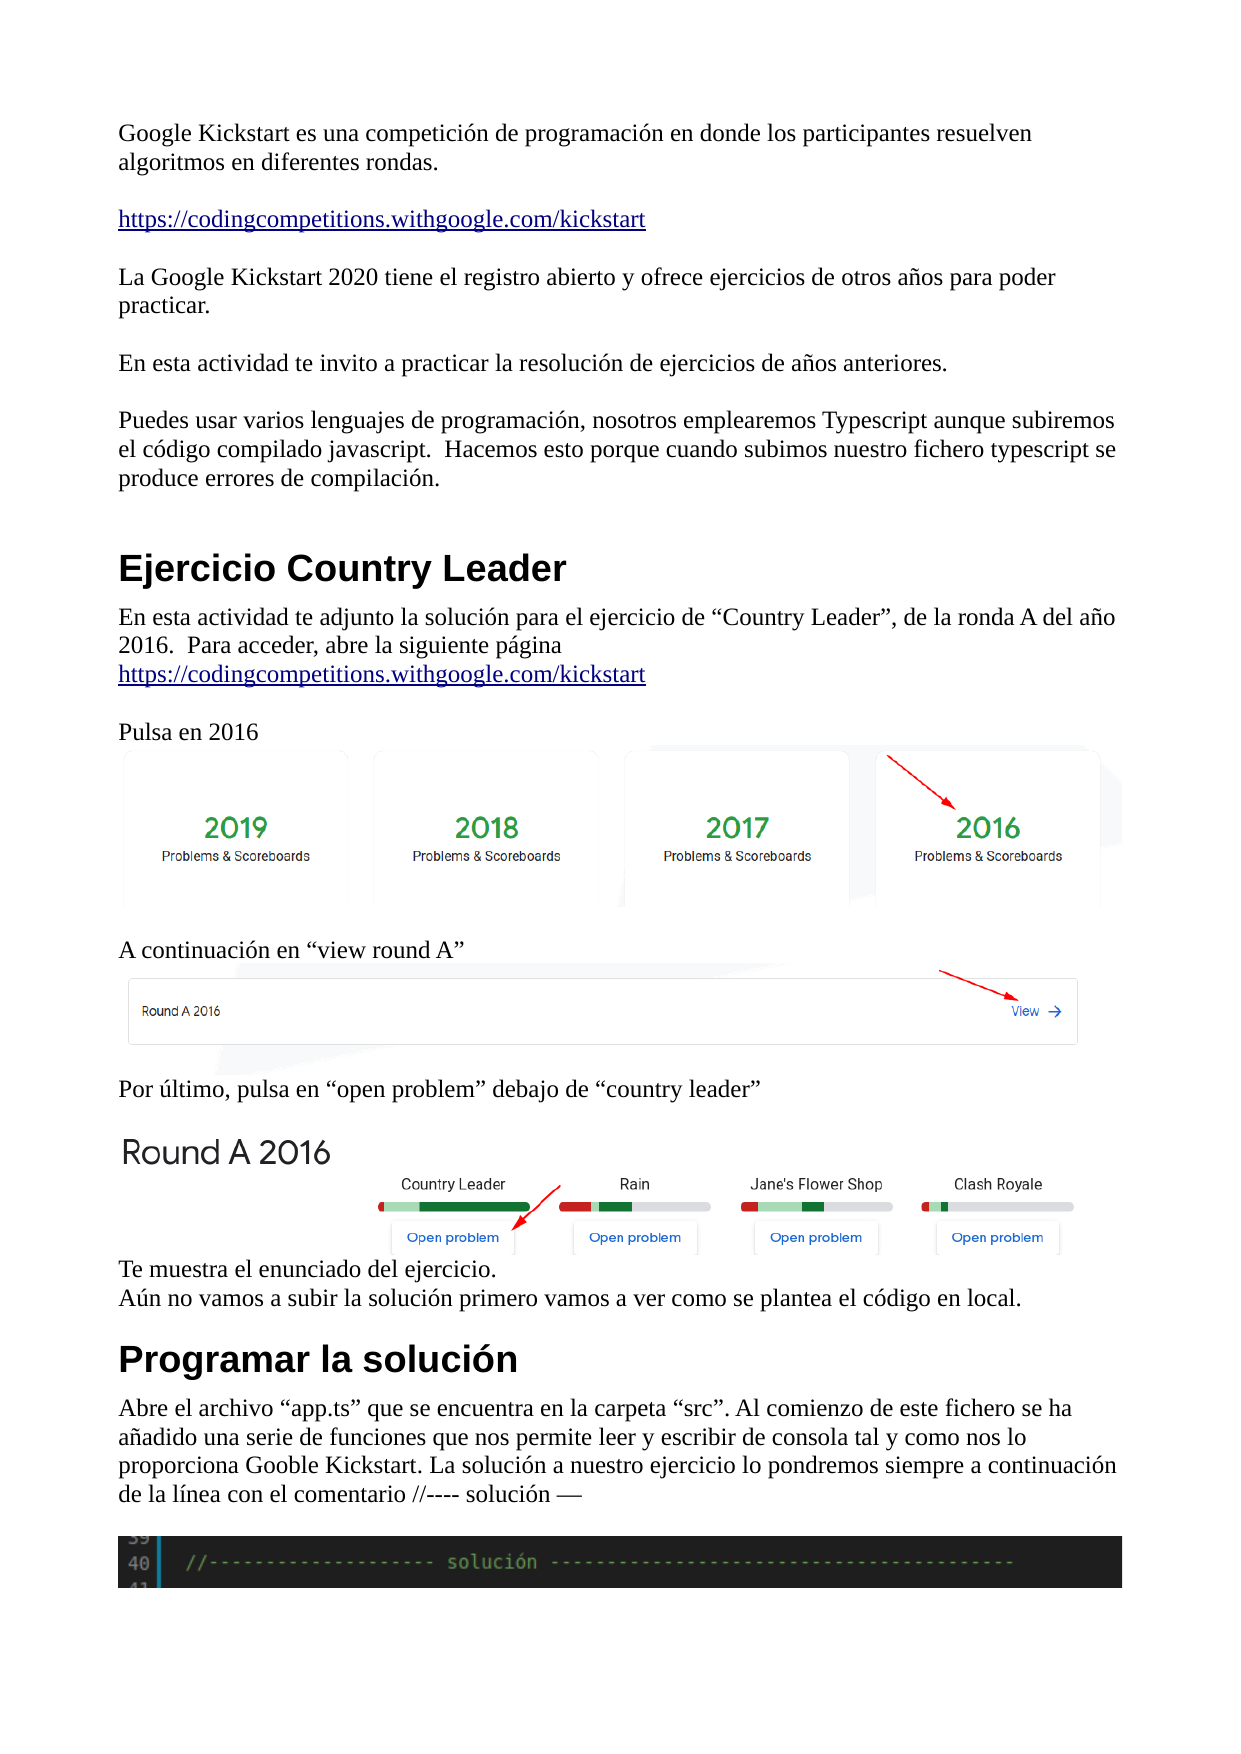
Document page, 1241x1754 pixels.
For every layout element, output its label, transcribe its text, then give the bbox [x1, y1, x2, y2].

text En esta actividad te adjunto la solución para el ejercicio de “Country Leader”, de la ronda A del año 2016. Para acceder, abre la siguiente página [118, 602, 1122, 659]
picture [118, 745, 1123, 907]
text Pulsa en 2016 [118, 717, 1122, 745]
picture [161, 1536, 1123, 1588]
text A continuación en “view round A” [118, 935, 1122, 963]
text En esta actividad te invito a practicar la resolución de ejercicios de años anteriores. [118, 348, 1122, 377]
text Google Kickstart es una competición de programación en donde los participantes resuelven algoritmos en diferentes rondas. [118, 118, 1122, 176]
picture [118, 1536, 157, 1588]
text Abre el archivo “app.ts” que se encuentra en la carpeta “src”. Al comienzo de este fichero se ha añadido una serie de funciones que nos permite leer y escribir de consola tal y como nos lo proporciona Gooble Kickstart. La solución a nuestro ejercicio lo pondremos siempre a continuación de la línea con el comentario //---- solución — [118, 1393, 1122, 1508]
subtitle Programar la solución [118, 1337, 1122, 1381]
picture [118, 963, 1123, 1075]
subtitle Ejercicio Country Leader [118, 546, 1122, 589]
text La Google Kickstart 2020 tiene el registro abierto y ofrece ejercicios de otros años para poder practicar. [118, 262, 1122, 319]
text Te muestra el enunciado del ejercicio. [118, 1255, 1122, 1283]
text https://codingcompetitions.withgoogle.com/kickstart [118, 204, 1122, 233]
text Puedes usar varios lenguajes de programación, nosotros emplearemos Typescript aunque subiremos el código compilado javascript. Hacemos esto porque cuando subimos nuestro fichero typescript se produce errores de compilación. [118, 406, 1122, 492]
picture [118, 1103, 1123, 1255]
text Por último, pulsa en “open problem” debajo de “country leader” [118, 1075, 1122, 1103]
text Aún no vamos a subir la solución primero vamos a ver como se plantea el código en local. [118, 1283, 1122, 1312]
text https://codingcompetitions.withgoogle.com/kickstart [118, 659, 1122, 688]
